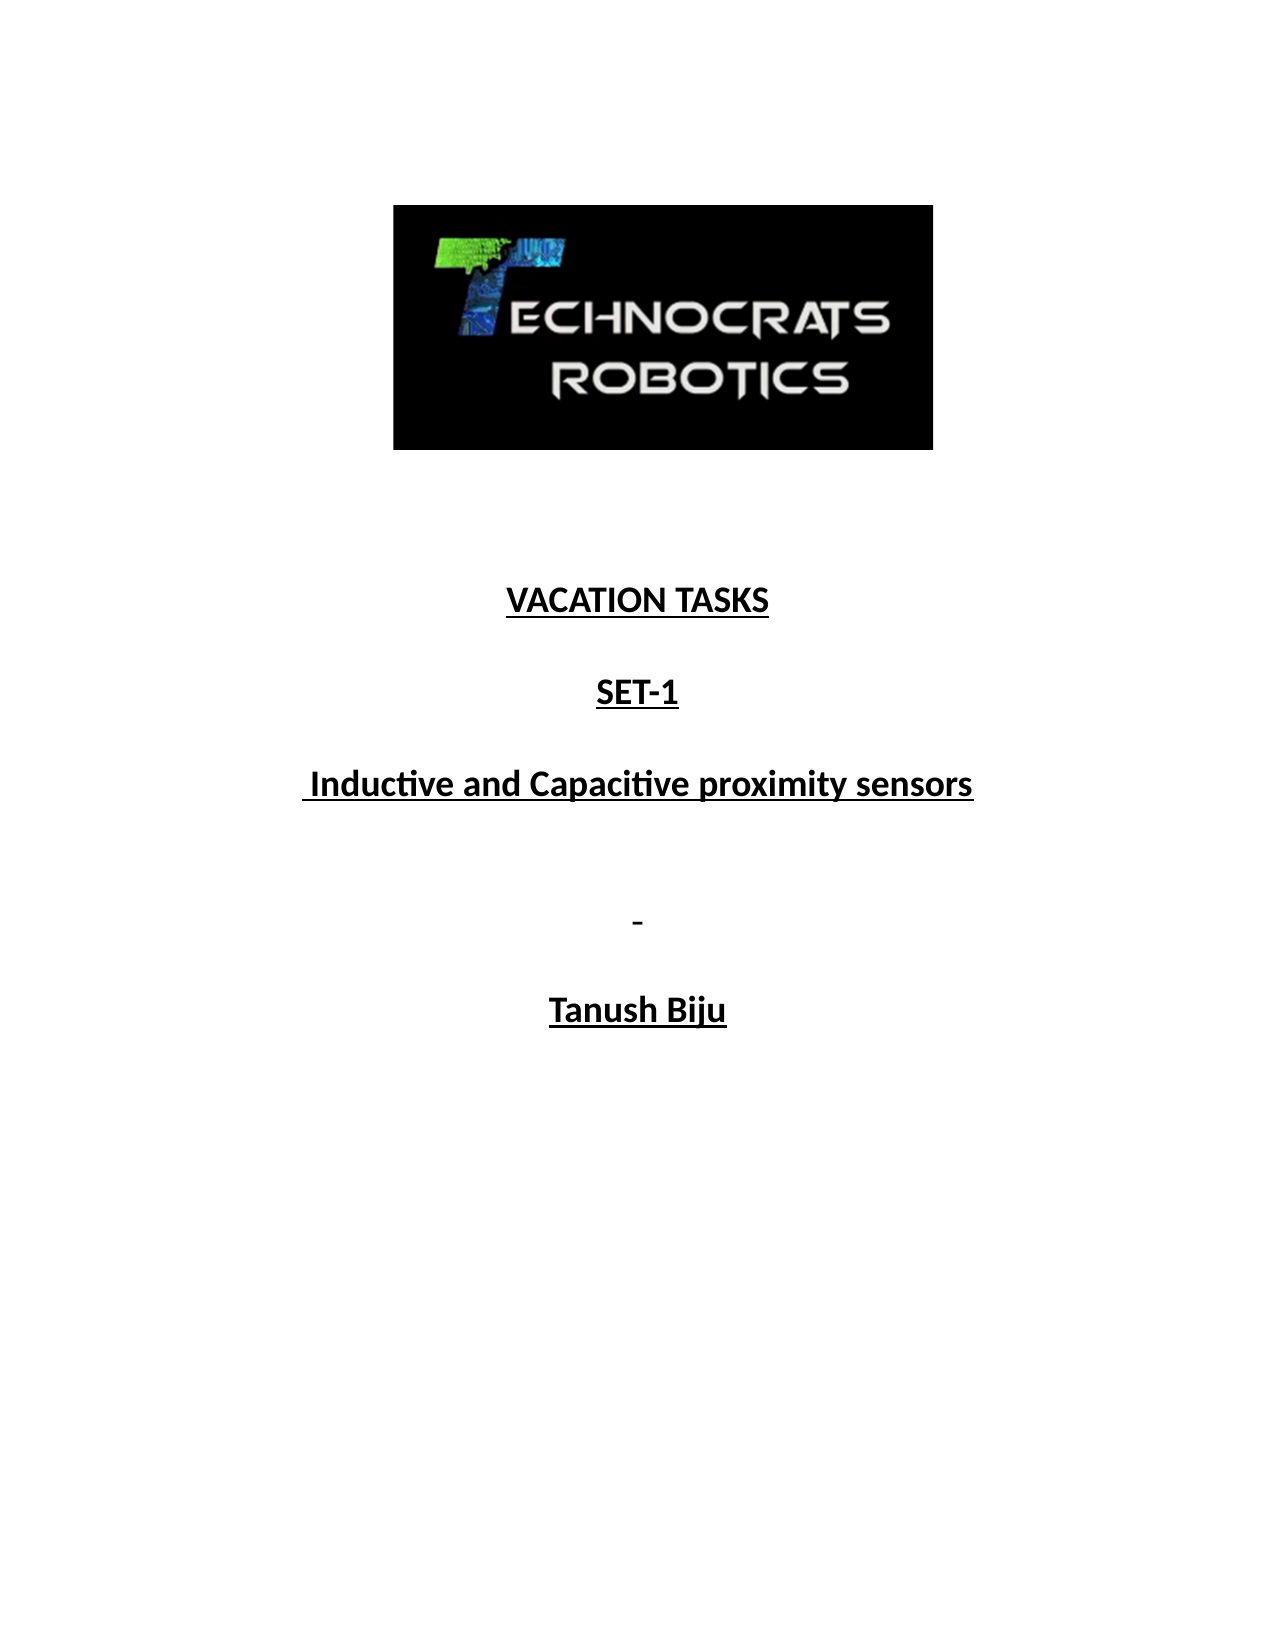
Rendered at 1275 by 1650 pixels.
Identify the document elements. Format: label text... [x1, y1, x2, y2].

text - [118, 897, 1157, 940]
picture [407, 205, 938, 451]
text Inductive and Capacitive proximity sensors [118, 760, 1157, 806]
text Tanush Biju [118, 986, 1157, 1032]
text VACATION TASKS [118, 576, 1157, 622]
text SET-1 [118, 668, 1157, 714]
